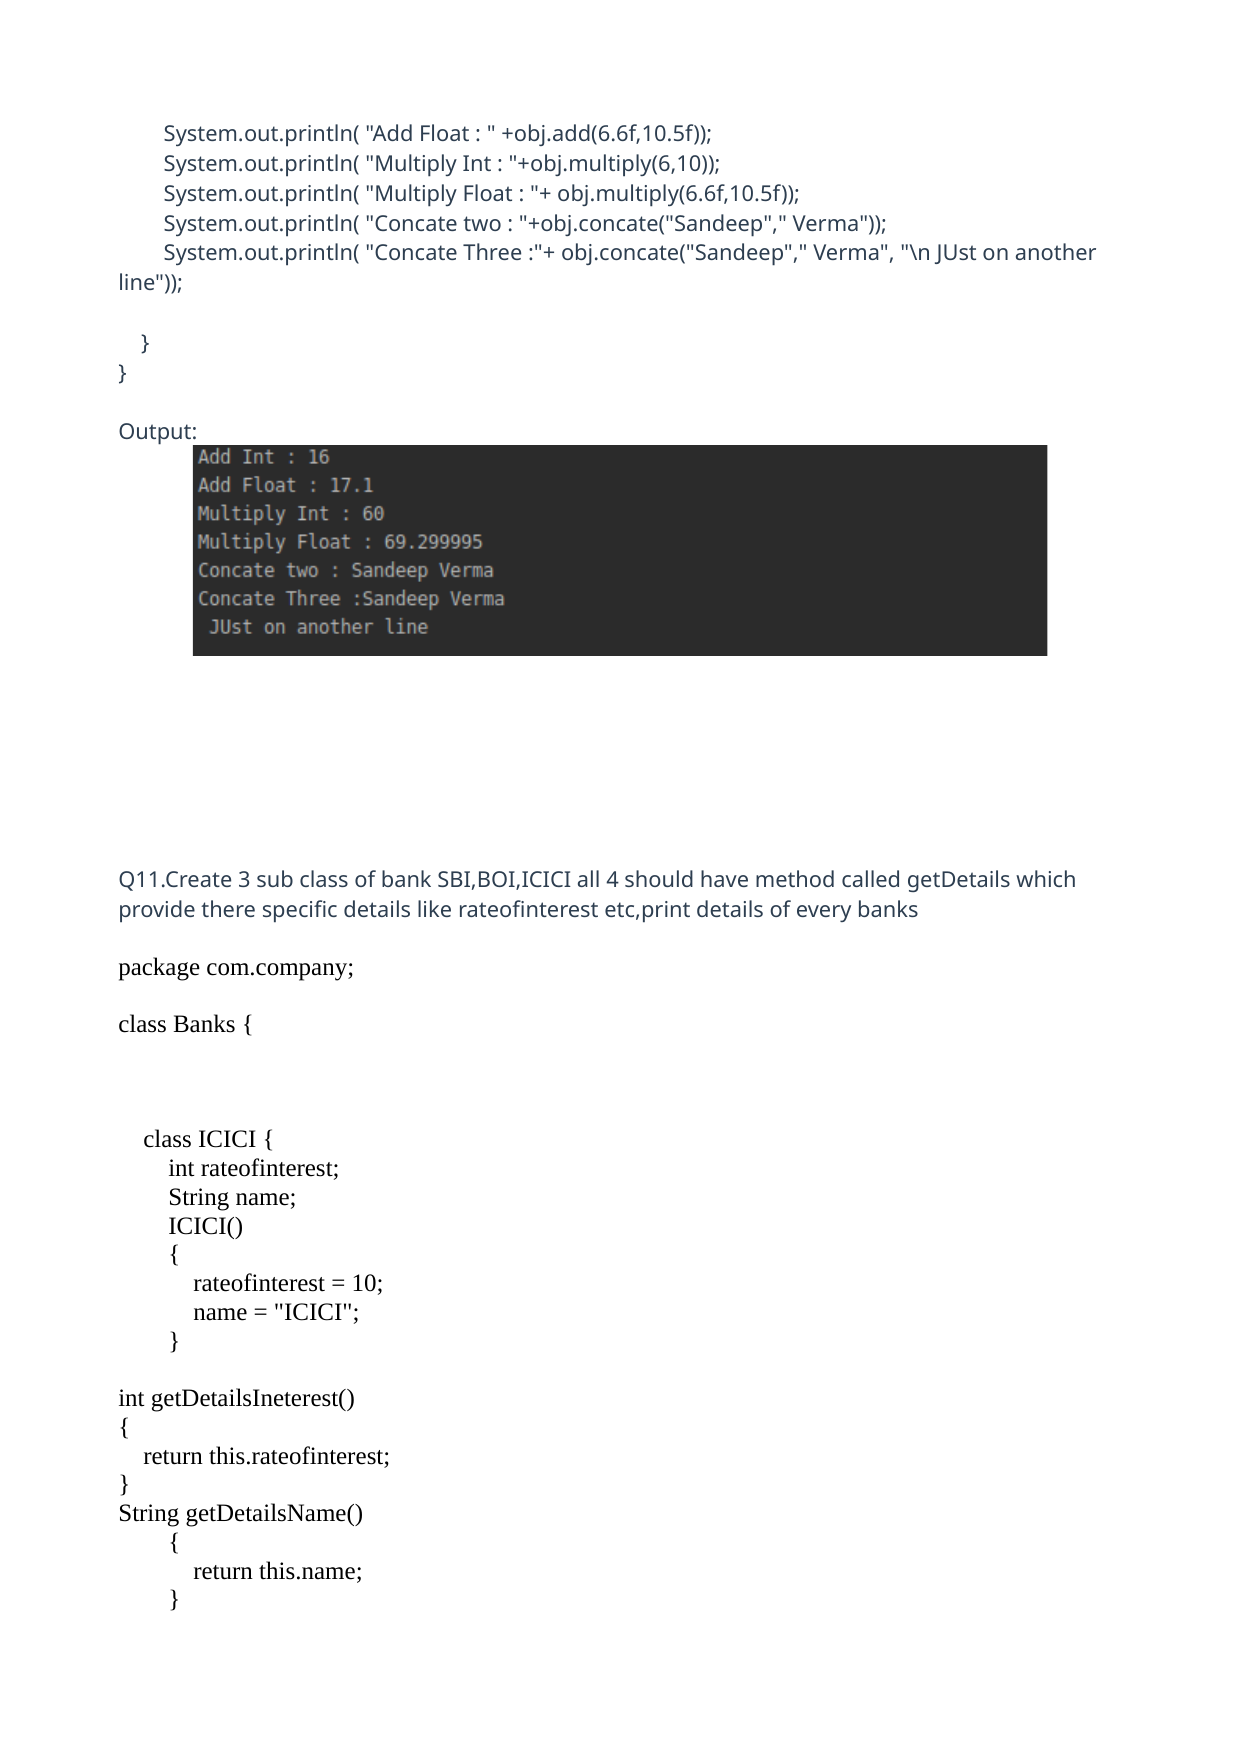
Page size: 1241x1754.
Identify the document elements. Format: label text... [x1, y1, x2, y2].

text package com.company; [118, 952, 1122, 981]
text class ICICI { [118, 1124, 1122, 1153]
text Q11.Create 3 sub class of bank SBI,BOI,ICICI all 4 should have method called getDetails which provide there specific details like rateofinterest etc,print details of every banks [118, 864, 1122, 952]
text } [118, 356, 1122, 386]
text return this.rateofinterest; [118, 1441, 1122, 1469]
text System.out.println( "Concate two : "+obj.concate("Sandeep"," Verma")); [118, 207, 1122, 237]
text } [118, 1584, 1122, 1613]
text } [118, 1326, 1122, 1354]
text } [118, 1469, 1122, 1498]
text } [118, 327, 1122, 356]
text int getDetailsIneterest() [118, 1383, 1122, 1412]
text System.out.println( "Multiply Int : "+obj.multiply(6,10)); [118, 148, 1122, 178]
text Output: [118, 416, 1122, 446]
text int rateofinterest; [118, 1153, 1122, 1182]
text rateofinterest = 10; [118, 1268, 1122, 1297]
text return this.name; [118, 1556, 1122, 1584]
text String getDetailsName() [118, 1498, 1122, 1527]
text name = "ICICI"; [118, 1297, 1122, 1326]
picture [192, 445, 1048, 656]
text System.out.println( "Add Float : " +obj.add(6.6f,10.5f)); [118, 118, 1122, 148]
text { [118, 1412, 1122, 1441]
text { [118, 1239, 1122, 1268]
text System.out.println( "Multiply Float : "+ obj.multiply(6.6f,10.5f)); [118, 178, 1122, 207]
text ICICI() [118, 1211, 1122, 1239]
text System.out.println( "Concate Three :"+ obj.concate("Sandeep"," Verma", "\n JUst on another line")); [118, 237, 1122, 297]
text String name; [118, 1182, 1122, 1211]
text { [118, 1527, 1122, 1556]
text class Banks { [118, 1009, 1122, 1038]
